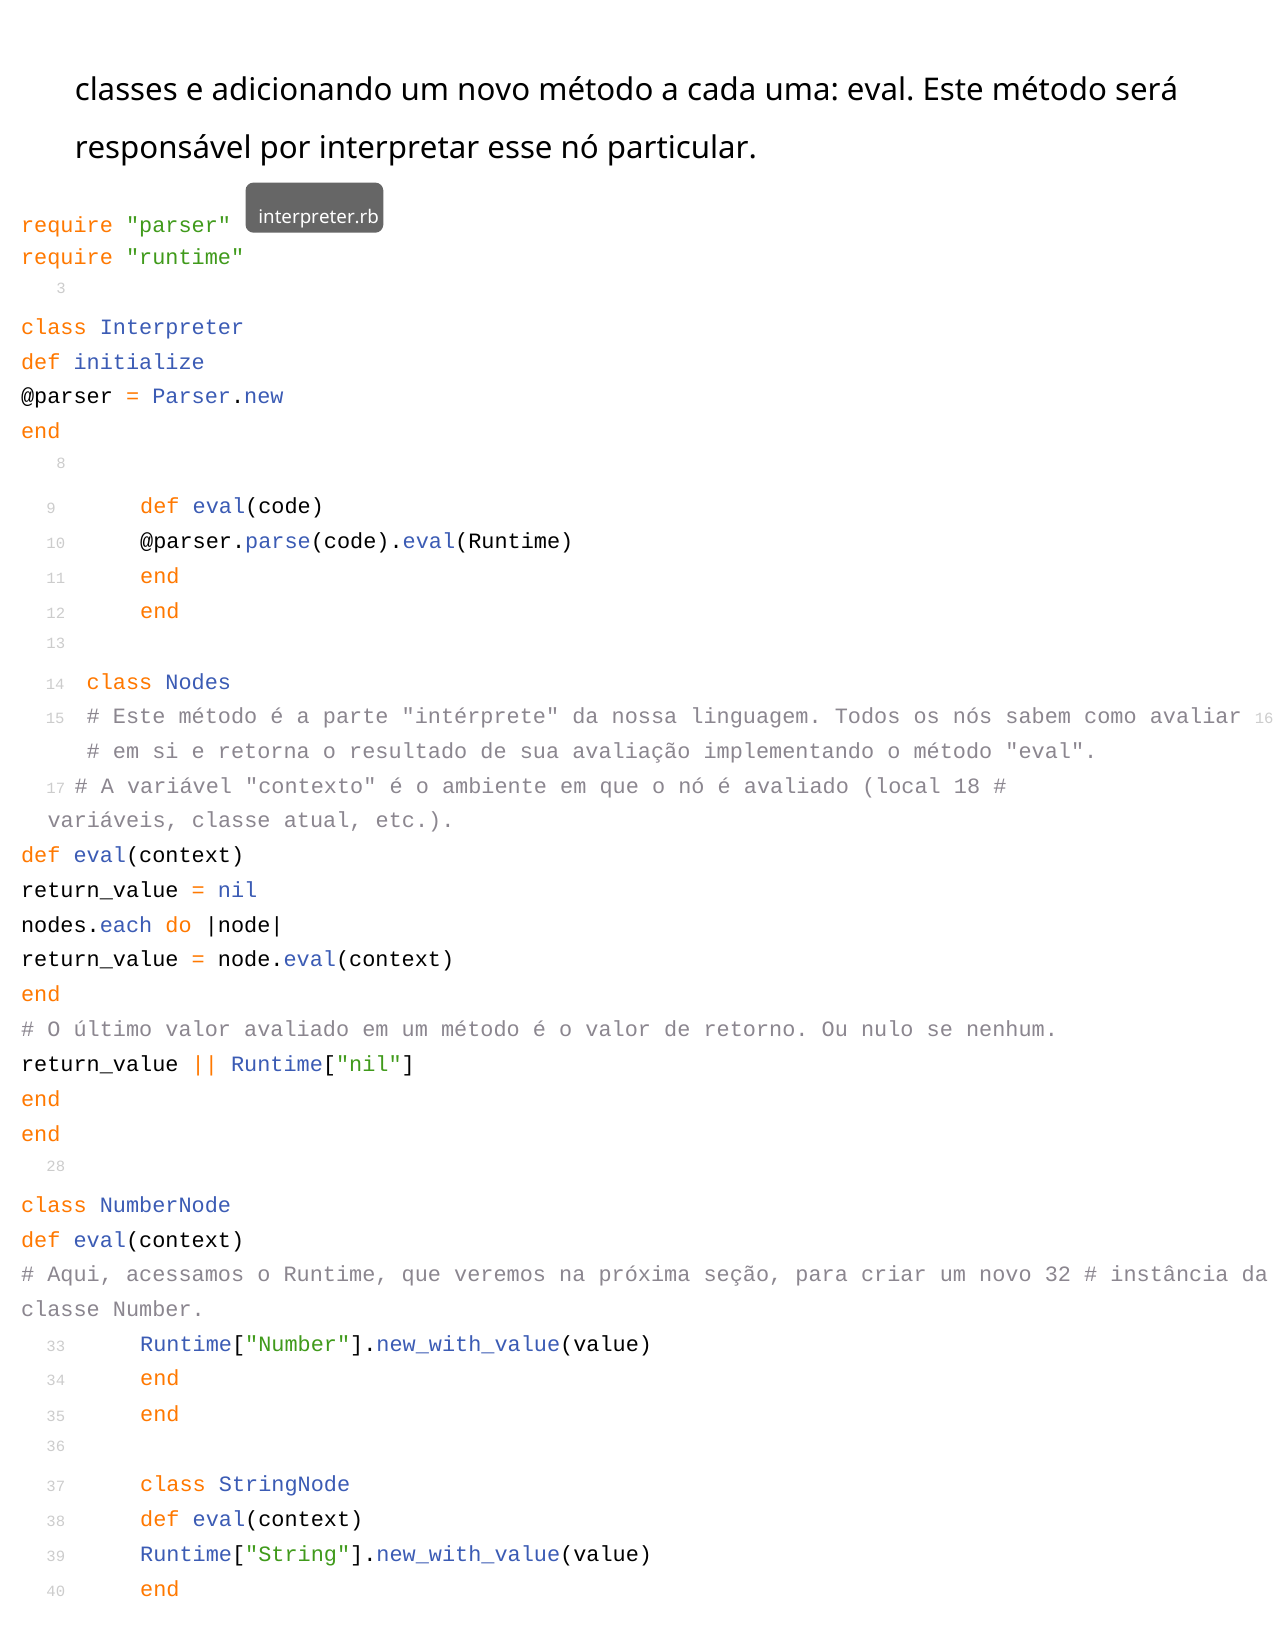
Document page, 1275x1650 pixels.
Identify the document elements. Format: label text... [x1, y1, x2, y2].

list # Este método é a parte "intérprete" da nossa linguagem. Todos os nós sabem como avaliar 16 # em si e retorna o resultado de sua avaliação implementando o método "eval". [46, 706, 1274, 765]
list end [0, 1088, 1274, 1113]
list # O último valor avaliado em um método é o valor de retorno. Ou nulo se nenhum. [0, 1019, 1274, 1043]
list class Interpreter [0, 316, 1274, 341]
list return_value = node.eval(context) [0, 948, 1274, 973]
list class StringNode [46, 1473, 1274, 1498]
list require "runtime" [0, 246, 1274, 271]
text classes e adicionando um novo método a cada uma: eval. Este método será responsável por interpretar esse nó particular. [73, 67, 1191, 167]
list # Aqui, acessamos o Runtime, que veremos na próxima seção, para criar um novo 32 # instância da classe Number. [0, 1263, 1274, 1323]
list def eval(context) [0, 1229, 1274, 1254]
list return_value = nil [0, 879, 1274, 904]
list end [46, 1367, 1274, 1392]
text 8 [56, 456, 1219, 473]
list end [46, 565, 1274, 590]
list def eval(code) [46, 496, 1274, 520]
list class Nodes [46, 671, 1274, 696]
list nodes.each do |node| [0, 914, 1274, 939]
text 13 [46, 636, 1219, 653]
list end [46, 600, 1274, 625]
list end [46, 1578, 1274, 1603]
text 3 [56, 281, 1219, 298]
list @parser.parse(code).eval(Runtime) [46, 530, 1274, 555]
list @parser = Parser.new [0, 386, 1274, 410]
list end [0, 420, 1274, 445]
list class NumberNode [0, 1194, 1274, 1219]
list Runtime["String"].new_with_value(value) [46, 1543, 1274, 1568]
text 28 [46, 1159, 1219, 1177]
list def eval(context) [46, 1508, 1274, 1533]
list def initialize [0, 351, 1274, 376]
list return_value || Runtime["nil"] [0, 1053, 1274, 1078]
list end [0, 1123, 1274, 1148]
list Runtime["Number"].new_with_value(value) [46, 1333, 1274, 1357]
list end [46, 1403, 1274, 1428]
text 36 [46, 1438, 1219, 1456]
list require "parser" [0, 183, 1274, 239]
list def eval(context) [0, 844, 1274, 869]
list end [0, 983, 1274, 1008]
text 17 # A variável "contexto" é o ambiente em que o nó é avaliado (local 18 # variáveis, classe atual, etc.). [46, 775, 1020, 834]
